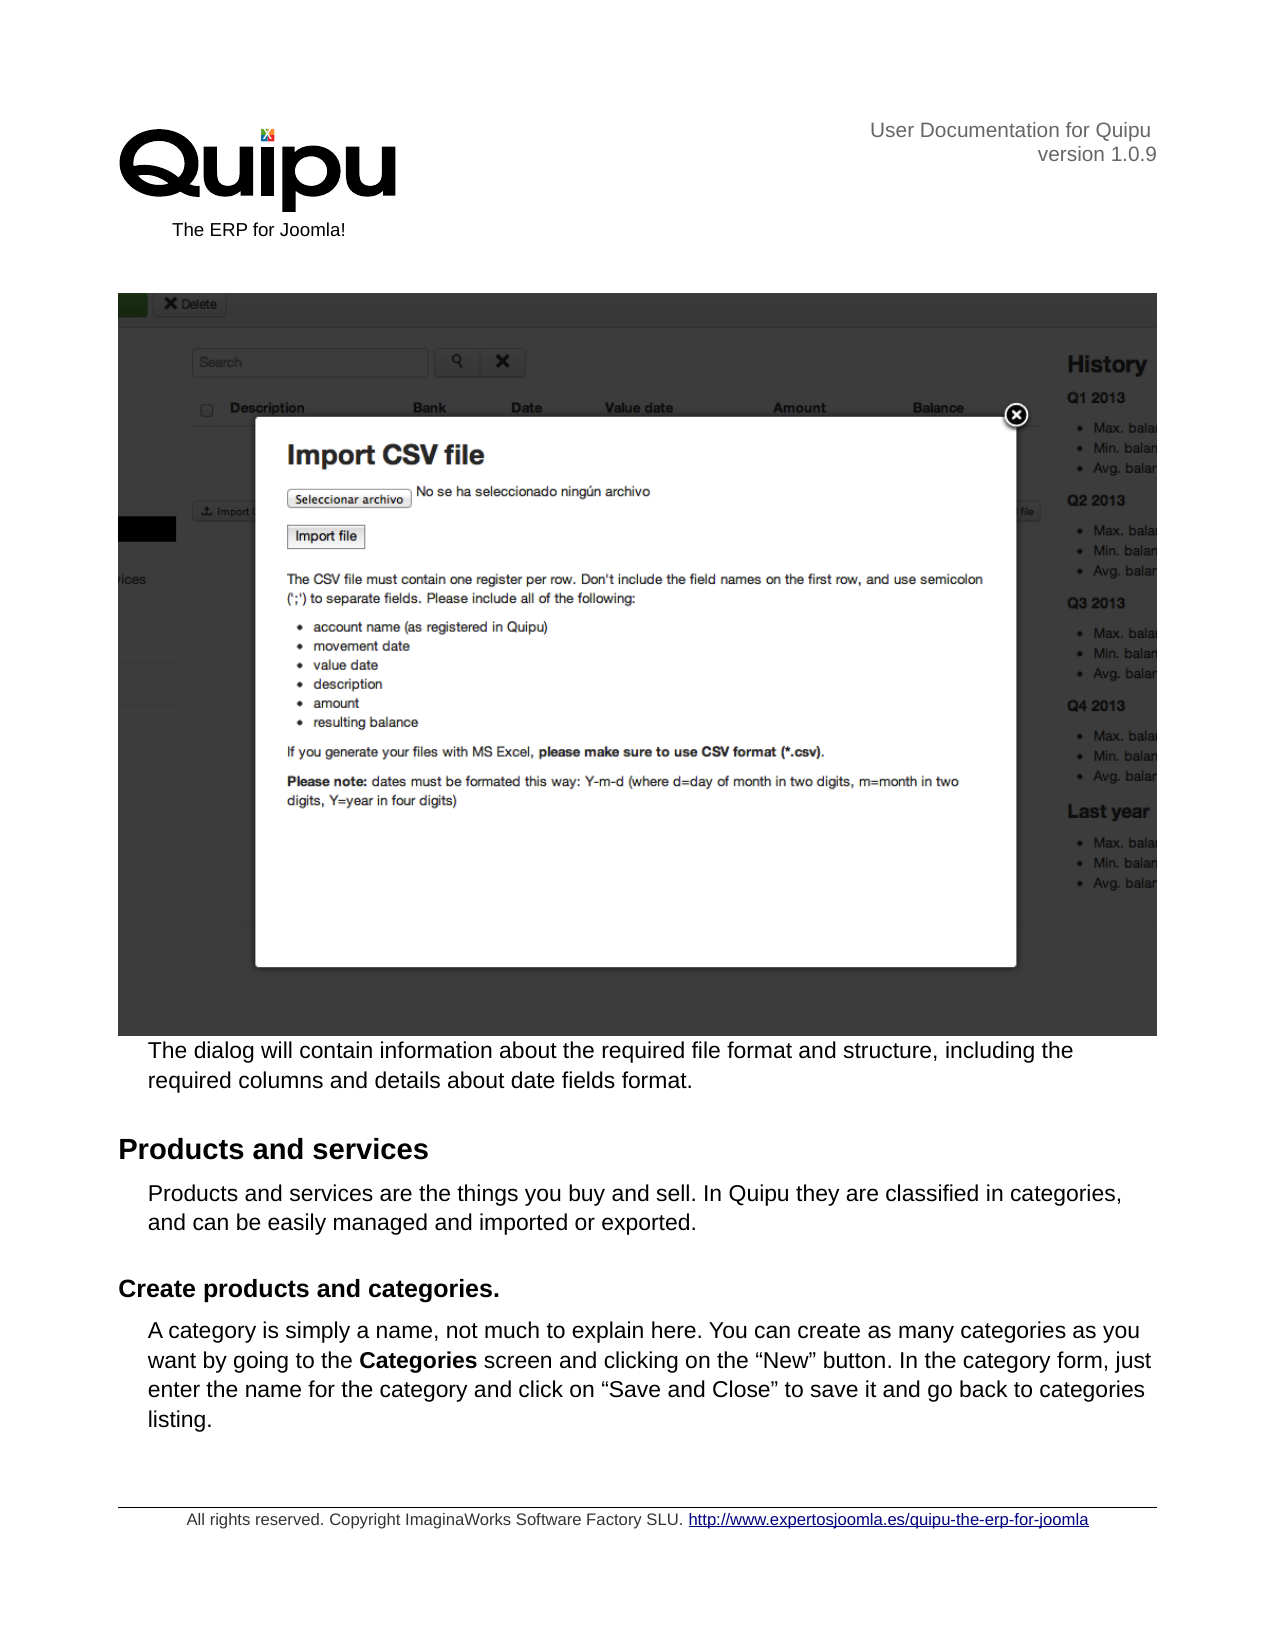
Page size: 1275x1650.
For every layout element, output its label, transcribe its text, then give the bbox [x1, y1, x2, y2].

text The dialog will contain information about the required file format and structure, including the required columns and details about date fields format. [148, 1036, 1157, 1094]
subtitle Create products and categories. [118, 1274, 1157, 1303]
text Products and services are the things you buy and sell. In Quipu they are classified in categories, and can be easily managed and imported or exported. [148, 1178, 1157, 1237]
subtitle Products and services [118, 1132, 1157, 1165]
picture [118, 293, 1157, 1036]
text A category is simply a name, not much to explain here. You can create as many categories as you want by going to the Categories screen and clicking on the “New” button. In the category form, just enter the name for the category and click on “Save and Close” to save it and go back to categories listing. [148, 1315, 1157, 1433]
